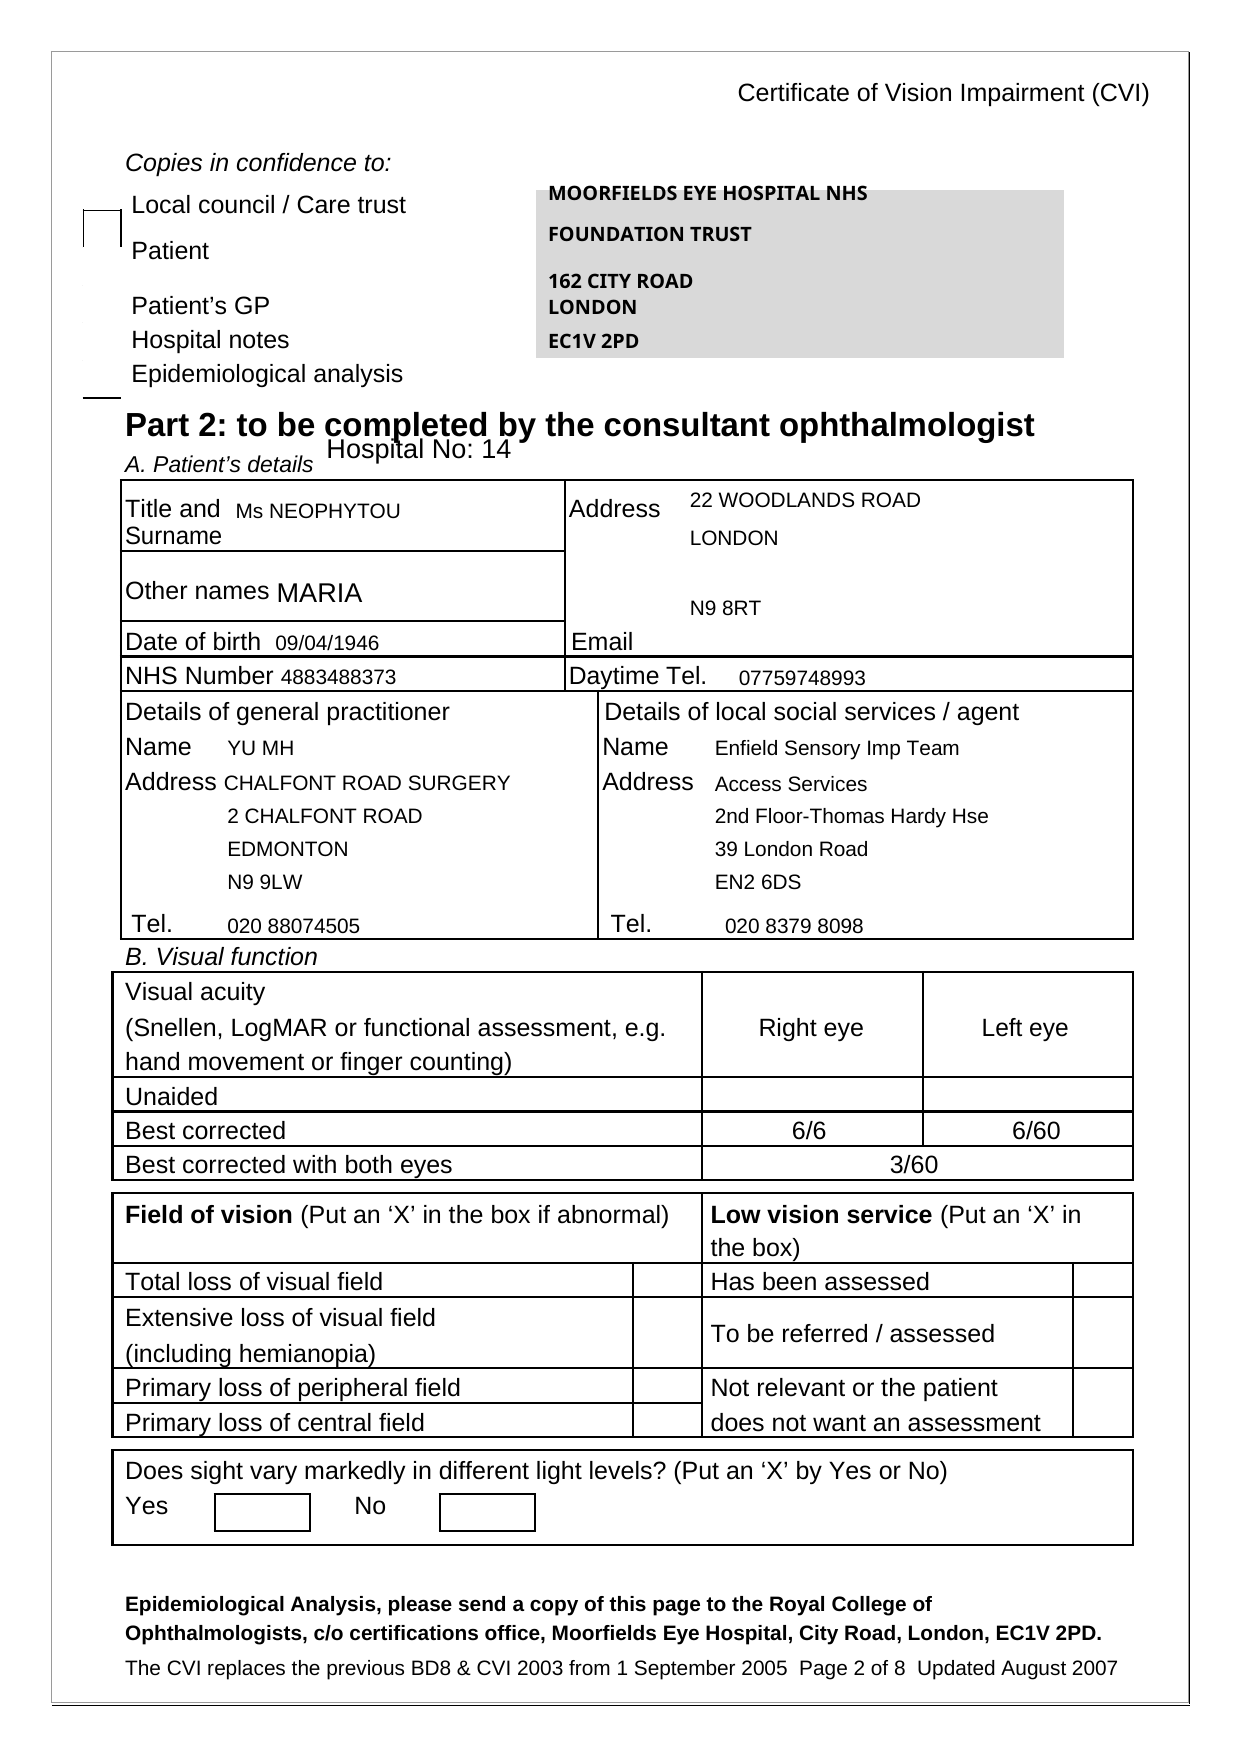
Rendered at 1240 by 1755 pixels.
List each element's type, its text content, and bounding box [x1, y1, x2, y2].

table_cell [679, 1229, 701, 1262]
table_cell [634, 1298, 679, 1331]
table_cell [969, 726, 1073, 760]
table_cell [969, 512, 1073, 523]
table_cell Details of general practitioner [122, 692, 564, 726]
table_cell [566, 550, 598, 608]
table_cell [599, 861, 633, 894]
table_cell [598, 1041, 633, 1076]
table_cell [225, 1519, 309, 1530]
table_cell [565, 1519, 598, 1530]
table_cell (including hemianopia) [121, 1331, 564, 1367]
table_cell [215, 1532, 225, 1544]
table_cell [598, 940, 633, 971]
table_cell [969, 550, 1073, 608]
table_cell [598, 1404, 632, 1436]
table_cell 07759748993 [710, 658, 923, 690]
table_cell [216, 1495, 225, 1519]
table_cell [679, 1530, 702, 1544]
table_cell Address CHALFONT ROAD SURGERY [122, 760, 564, 796]
table_cell [310, 1181, 439, 1192]
table_cell [113, 726, 120, 760]
table_cell [633, 973, 679, 1006]
table_cell 020 88074505 [225, 894, 439, 938]
table_cell [598, 1347, 632, 1367]
table_cell [225, 1484, 310, 1493]
table_cell [1073, 894, 1132, 938]
text The CVI replaces the previous BD8 & CVI 2003 from 1 September 2005 Page 2 of 8 Updated August 2007 [125, 1655, 1150, 1679]
table_cell 162 CITY ROAD [477, 247, 535, 294]
table_cell NHS Number 4883488373 [122, 658, 564, 690]
table_cell [702, 1530, 710, 1544]
table_cell [565, 1347, 598, 1367]
table_cell [969, 760, 1073, 796]
table_cell [969, 1519, 1073, 1530]
table_header Copies in confidence to: [125, 144, 477, 177]
table_cell [565, 1493, 598, 1519]
table_cell [225, 1532, 310, 1544]
table_cell [113, 620, 120, 655]
table_cell [679, 726, 702, 760]
table_cell Name [122, 726, 225, 760]
table_cell [536, 1519, 564, 1530]
table_cell 020 8379 8098 [710, 894, 923, 938]
table_cell [440, 894, 535, 938]
table_cell [310, 608, 439, 620]
table_cell [598, 1298, 632, 1331]
table_cell [633, 1530, 679, 1544]
table_cell [679, 1404, 701, 1436]
table_cell [679, 1484, 702, 1493]
table_header Address [566, 481, 679, 523]
table_cell [703, 1078, 710, 1110]
table_cell [535, 894, 564, 938]
table_cell [703, 1402, 710, 1436]
table_cell [121, 1181, 214, 1192]
table_cell [440, 608, 535, 620]
table_cell [1074, 1369, 1132, 1402]
table_cell [633, 861, 679, 894]
table_header [113, 479, 120, 512]
table_cell [923, 658, 969, 690]
table_cell [1074, 1264, 1132, 1296]
table_cell [598, 1530, 633, 1544]
table_cell [703, 1041, 710, 1076]
table_cell [114, 1264, 121, 1296]
table_cell [113, 828, 120, 861]
table_cell [1073, 1530, 1132, 1544]
table_cell [440, 523, 535, 550]
table_cell [113, 861, 120, 894]
table_cell the box) [710, 1229, 969, 1262]
table_cell [679, 1041, 701, 1076]
table_cell [215, 828, 225, 861]
table_cell [114, 1451, 121, 1484]
table_cell [634, 1404, 679, 1436]
table_cell Unaided [121, 1078, 225, 1110]
table_cell [924, 973, 969, 1006]
table_cell [923, 1530, 969, 1544]
table_cell [679, 940, 702, 971]
table_cell [702, 620, 710, 655]
table_cell [924, 1006, 969, 1041]
table_cell [702, 796, 710, 828]
table_cell [703, 1229, 710, 1262]
table_cell [225, 1495, 309, 1519]
table_cell [565, 760, 597, 796]
table_cell [710, 973, 922, 1006]
table_cell [598, 1369, 632, 1402]
table_cell [225, 1078, 310, 1110]
table_cell [1074, 1331, 1132, 1347]
table_cell [703, 1006, 710, 1041]
table_cell Local council / Care trust [125, 177, 477, 218]
table_header 22 WOODLANDS ROAD [679, 481, 969, 512]
table_cell [441, 1495, 534, 1519]
table_cell Part 2: to be completed by the consultant ophthalmologist [125, 388, 1046, 443]
table_cell [1073, 1147, 1132, 1179]
table_cell [599, 828, 633, 861]
table_cell [923, 1519, 969, 1530]
table_cell [598, 1493, 633, 1519]
table_cell [598, 1484, 633, 1493]
table_cell [633, 1041, 679, 1076]
table_cell [440, 1078, 535, 1110]
table_cell [114, 1147, 121, 1179]
table_cell [702, 828, 710, 861]
table_cell [1073, 828, 1132, 861]
table_cell Tel. [122, 894, 225, 938]
table_cell [923, 940, 969, 971]
text Certificate of Vision Impairment (CVI) [112, 78, 1150, 107]
table_cell Address [599, 760, 710, 796]
table_cell [1073, 620, 1132, 655]
table_cell [565, 973, 598, 1006]
text Epidemiological Analysis, please send a copy of this page to the Royal College of Ophthalmologists, c/o certifications office, Moorfields Eye Hospital, City Road, London, EC1V 2PD. [125, 1592, 1121, 1645]
table_cell [969, 1229, 1073, 1262]
table_cell Email [566, 620, 679, 655]
table_cell [121, 1519, 214, 1530]
table_cell [114, 1298, 121, 1331]
table_cell [710, 1041, 922, 1076]
table_cell [703, 973, 710, 1006]
table_cell [969, 861, 1073, 894]
table_cell [1073, 726, 1132, 760]
table_cell [710, 940, 923, 971]
table_cell [679, 861, 702, 894]
table_cell [633, 608, 679, 620]
table_cell [1073, 940, 1133, 971]
table_cell [679, 828, 702, 861]
table_cell [535, 1484, 564, 1519]
table_cell N9 9LW [225, 861, 564, 894]
table_cell [122, 608, 214, 620]
table_cell [923, 1493, 969, 1519]
table_cell [565, 940, 598, 971]
table_cell [923, 894, 969, 938]
table_cell [703, 1369, 710, 1402]
table_cell [703, 1113, 710, 1145]
table_cell [702, 1493, 710, 1519]
table_cell [679, 894, 702, 938]
table_cell Surname [122, 523, 225, 550]
table_cell To be referred / assessed [710, 1298, 1072, 1347]
table_cell 6/6 [710, 1113, 922, 1145]
table_cell [679, 796, 702, 828]
table_cell N9 8RT [679, 550, 969, 620]
table_cell [114, 1530, 121, 1544]
table_cell [924, 1078, 969, 1110]
table_cell [114, 1113, 121, 1145]
table_cell B. Visual function [121, 940, 564, 971]
table_cell [310, 1530, 439, 1544]
table_cell [1074, 1402, 1132, 1436]
table_cell [633, 940, 679, 971]
table_cell [440, 1229, 535, 1262]
table_cell [924, 1041, 969, 1076]
table_cell [969, 608, 1073, 620]
table_cell [565, 1078, 598, 1110]
table_cell [477, 354, 1046, 388]
table_cell [535, 1181, 633, 1192]
table_cell [598, 1519, 633, 1530]
table_cell [923, 620, 969, 655]
table_cell Epidemiological analysis [125, 354, 477, 388]
table_cell [215, 608, 225, 620]
table_cell [702, 1519, 710, 1530]
table_cell LONDON [679, 512, 969, 550]
table_cell [113, 760, 120, 796]
table_cell [599, 796, 633, 828]
table_cell [710, 1493, 923, 1519]
table_cell [679, 620, 702, 655]
table_cell Patient’s GP [125, 265, 477, 319]
table_cell [633, 796, 679, 828]
table_cell [215, 861, 225, 894]
table_cell [1074, 1347, 1132, 1367]
table_cell [1073, 1451, 1132, 1484]
table_cell [969, 1438, 1073, 1449]
table_cell Hospital notes [125, 319, 477, 354]
table_cell [121, 1438, 214, 1449]
table_cell [440, 1181, 535, 1192]
table_cell [969, 894, 1073, 938]
table_cell [113, 796, 120, 828]
table_cell 3/60 [710, 1147, 969, 1179]
table_cell [598, 1113, 633, 1145]
table_cell [114, 1493, 121, 1519]
table_cell [114, 1369, 121, 1402]
table_cell [633, 1493, 679, 1519]
table_cell [969, 1493, 1073, 1519]
table_cell [114, 1484, 121, 1493]
table_cell [1073, 1438, 1133, 1449]
table_cell [969, 1451, 1073, 1484]
table_cell [633, 1113, 679, 1145]
table_cell [535, 1078, 564, 1110]
table_cell [310, 523, 439, 550]
table_cell [113, 1438, 121, 1449]
table_cell [565, 1147, 598, 1179]
table_cell [535, 523, 564, 550]
table_cell [633, 1484, 679, 1493]
table_cell [565, 828, 597, 861]
table_cell [923, 1347, 969, 1367]
table_cell [634, 1264, 679, 1296]
table_cell [225, 608, 310, 620]
table_cell [969, 1147, 1073, 1179]
text A. Patient’s details Hospital No: 14 [125, 443, 1150, 479]
table_cell [1073, 608, 1132, 620]
table_cell [113, 523, 120, 550]
table_cell [121, 1229, 214, 1262]
table_cell [633, 550, 679, 608]
table_cell [215, 1229, 225, 1262]
table_cell [1073, 861, 1132, 894]
table_cell [633, 1519, 679, 1530]
table_cell [969, 1041, 1073, 1076]
table_cell [113, 894, 120, 938]
table_cell [113, 608, 120, 620]
table_cell [535, 1229, 564, 1262]
table_cell [679, 1519, 702, 1530]
table_cell Details of local social services / agent [599, 692, 1132, 726]
table_cell [679, 1147, 701, 1179]
table_cell [598, 608, 633, 620]
table_cell Access Services [710, 760, 969, 796]
table_cell [702, 861, 710, 894]
table_cell [113, 690, 120, 726]
table_cell [1073, 1229, 1132, 1262]
table_cell [113, 938, 121, 971]
table_cell [225, 523, 310, 550]
table_cell [710, 1078, 922, 1110]
table_header MOORFIELDS EYE HOSPITAL NHS [477, 144, 1046, 206]
table_cell [633, 523, 679, 550]
table_cell [114, 1078, 121, 1110]
table_cell [565, 692, 597, 726]
table_cell [634, 1331, 679, 1347]
table_cell Primary loss of peripheral field [121, 1369, 564, 1402]
table_cell [710, 620, 923, 655]
table_cell [565, 1484, 598, 1493]
table_cell [566, 523, 598, 550]
table_cell [565, 1298, 598, 1331]
table_cell Not relevant or the patient [710, 1369, 1072, 1402]
table_cell Name [599, 726, 679, 760]
table_cell No [310, 1484, 439, 1519]
table_cell [113, 512, 120, 523]
table_cell [565, 894, 597, 938]
table_cell [598, 1331, 632, 1347]
table_cell [565, 796, 597, 828]
table_cell [703, 1194, 710, 1229]
table_cell [114, 973, 121, 1006]
table_cell [535, 1530, 564, 1544]
table_cell [969, 1078, 1073, 1110]
table_cell Total loss of visual field [121, 1264, 564, 1296]
table_cell FOUNDATION TRUST [477, 206, 535, 247]
table_cell Best corrected with both eyes [121, 1147, 564, 1179]
table_cell [633, 1078, 679, 1110]
table_cell [969, 523, 1073, 550]
table_cell [703, 1298, 710, 1331]
table_cell [969, 940, 1073, 971]
table_cell [969, 658, 1073, 690]
table_cell [1073, 1484, 1132, 1493]
table_cell [679, 1181, 702, 1192]
table_cell [679, 1331, 701, 1347]
table_cell [969, 1347, 1072, 1367]
table_cell Does sight vary markedly in different light levels? (Put an ‘X’ by Yes or No) [121, 1451, 969, 1484]
table_cell [702, 1484, 710, 1493]
table_cell [225, 1229, 310, 1262]
table_cell [565, 1530, 598, 1544]
table_cell [114, 1404, 121, 1436]
table_cell (Snellen, LogMAR or functional assessment, e.g. [121, 1006, 679, 1041]
table_cell [311, 1519, 439, 1530]
table_cell 2nd Floor-Thomas Hardy Hse [710, 796, 1132, 828]
table_cell [924, 1113, 969, 1145]
table_cell [565, 861, 597, 894]
table_header Title and [122, 481, 225, 523]
table_cell [1073, 658, 1132, 690]
table_cell Low vision service (Put an ‘X’ in [710, 1194, 1132, 1229]
table_cell [1073, 760, 1132, 796]
table_cell Daytime Tel. [566, 658, 710, 690]
table_cell [535, 1438, 969, 1449]
table_cell [114, 1347, 121, 1367]
table_cell EN2 6DS [710, 861, 969, 894]
table_cell EDMONTON [225, 828, 564, 861]
table_header [969, 481, 1073, 512]
table_cell [122, 861, 214, 894]
table_cell Best corrected [121, 1113, 564, 1145]
table_cell Has been assessed [710, 1264, 969, 1296]
table_cell [121, 1530, 214, 1544]
table_cell 6/60 [969, 1113, 1073, 1145]
table_cell [923, 1484, 969, 1493]
table_cell [1073, 1493, 1132, 1519]
table_cell [1073, 512, 1132, 523]
table_cell [969, 1484, 1073, 1493]
table_cell [113, 550, 120, 608]
table_cell [679, 1006, 701, 1041]
table_cell [215, 1438, 310, 1449]
table_cell [565, 726, 597, 760]
table_cell [710, 1347, 923, 1367]
table_cell [710, 1181, 1073, 1192]
table_cell [703, 1264, 710, 1296]
table_cell [598, 1147, 633, 1179]
table_cell YU MH [225, 726, 564, 760]
table_cell [114, 1229, 121, 1262]
table_cell [535, 608, 564, 620]
table_cell [565, 1264, 598, 1296]
table_cell [440, 1484, 535, 1493]
table_cell [122, 828, 214, 861]
table_cell [565, 1229, 598, 1262]
table_cell [679, 1493, 702, 1519]
table_cell [969, 1530, 1073, 1544]
table_cell [114, 1331, 121, 1347]
table_cell [679, 1113, 701, 1145]
table_cell [703, 1147, 710, 1179]
table_cell [679, 1194, 701, 1229]
table_cell [702, 726, 710, 760]
table_cell Tel. [599, 894, 679, 938]
table_cell [633, 1147, 679, 1179]
table_cell [703, 1331, 710, 1347]
table_cell Date of birth 09/04/1946 [122, 622, 564, 655]
table_cell [216, 1519, 225, 1530]
table_cell [702, 894, 710, 938]
table_cell [679, 1078, 701, 1110]
table_cell [710, 1530, 923, 1544]
table_header Ms NEOPHYTOU [225, 481, 564, 523]
table_cell Other names MARIA [122, 552, 564, 608]
table_cell [310, 1438, 439, 1449]
table_cell [710, 1519, 923, 1530]
table_cell [565, 1331, 598, 1347]
table_cell Primary loss of central field [121, 1404, 564, 1436]
table_cell [1073, 1181, 1133, 1192]
table_cell [565, 1113, 598, 1145]
table_cell [1073, 523, 1132, 550]
table_cell [215, 796, 225, 828]
table_cell [122, 796, 214, 828]
table_cell [114, 1006, 121, 1041]
table_cell [215, 1181, 310, 1192]
table_cell [215, 1484, 225, 1493]
table_header [1073, 481, 1132, 512]
table_cell Field of vision (Put an ‘X’ in the box if abnormal) [121, 1194, 679, 1229]
table_cell [633, 1229, 679, 1262]
table_cell [565, 1404, 598, 1436]
table_cell [710, 1484, 923, 1493]
table_cell Right eye [710, 1006, 922, 1041]
table_cell hand movement or finger counting) [121, 1041, 564, 1076]
table_cell [440, 1532, 535, 1544]
table_cell 39 London Road [710, 828, 969, 861]
table_cell Extensive loss of visual field [121, 1298, 564, 1331]
table_cell [1073, 973, 1132, 1006]
table_cell [598, 1264, 632, 1296]
table_cell [1073, 1041, 1132, 1076]
table_cell Yes [121, 1484, 214, 1519]
table_cell [566, 608, 598, 620]
table_cell [310, 1078, 439, 1110]
table_cell [679, 1264, 701, 1296]
table_cell [634, 1347, 679, 1367]
table_cell [969, 973, 1073, 1006]
table_cell [565, 1041, 598, 1076]
table_cell [113, 655, 120, 690]
table_cell [633, 828, 679, 861]
table_cell [679, 1347, 701, 1367]
table_cell [679, 1298, 701, 1331]
table_cell [114, 1041, 121, 1076]
table_cell [114, 1194, 121, 1229]
table_cell [634, 1369, 679, 1402]
table_cell [1073, 1113, 1132, 1145]
table_cell [1073, 1078, 1132, 1110]
table_cell [598, 1229, 633, 1262]
table_cell 2 CHALFONT ROAD [225, 796, 564, 828]
table_cell [702, 1181, 710, 1192]
table_cell Enfield Sensory Imp Team [710, 726, 969, 760]
table_cell does not want an assessment [710, 1402, 1072, 1436]
table_cell [441, 1519, 534, 1530]
table_cell [113, 1181, 121, 1192]
table_cell [969, 1264, 1072, 1296]
table_cell [703, 1347, 710, 1367]
table_cell [1073, 550, 1132, 608]
table_cell EC1V 2PD [477, 319, 535, 354]
table_cell [598, 550, 633, 608]
table_cell [114, 1519, 121, 1530]
table_cell [969, 620, 1073, 655]
table_cell [598, 523, 633, 550]
table_cell [440, 1438, 535, 1449]
table_cell [598, 1078, 633, 1110]
table_cell [1074, 1298, 1132, 1331]
table_cell [310, 1229, 439, 1262]
table_cell Visual acuity [121, 973, 564, 1006]
table_cell [1073, 1519, 1132, 1530]
table_cell [969, 828, 1073, 861]
table_cell Patient [125, 219, 477, 265]
table_cell [598, 973, 633, 1006]
table_cell [702, 940, 710, 971]
table_cell LONDON [477, 294, 535, 319]
table_cell [565, 1369, 598, 1402]
table_cell [679, 1369, 701, 1402]
table_cell Left eye [969, 1006, 1132, 1041]
table_cell [633, 1181, 679, 1192]
table_cell [679, 973, 701, 1006]
